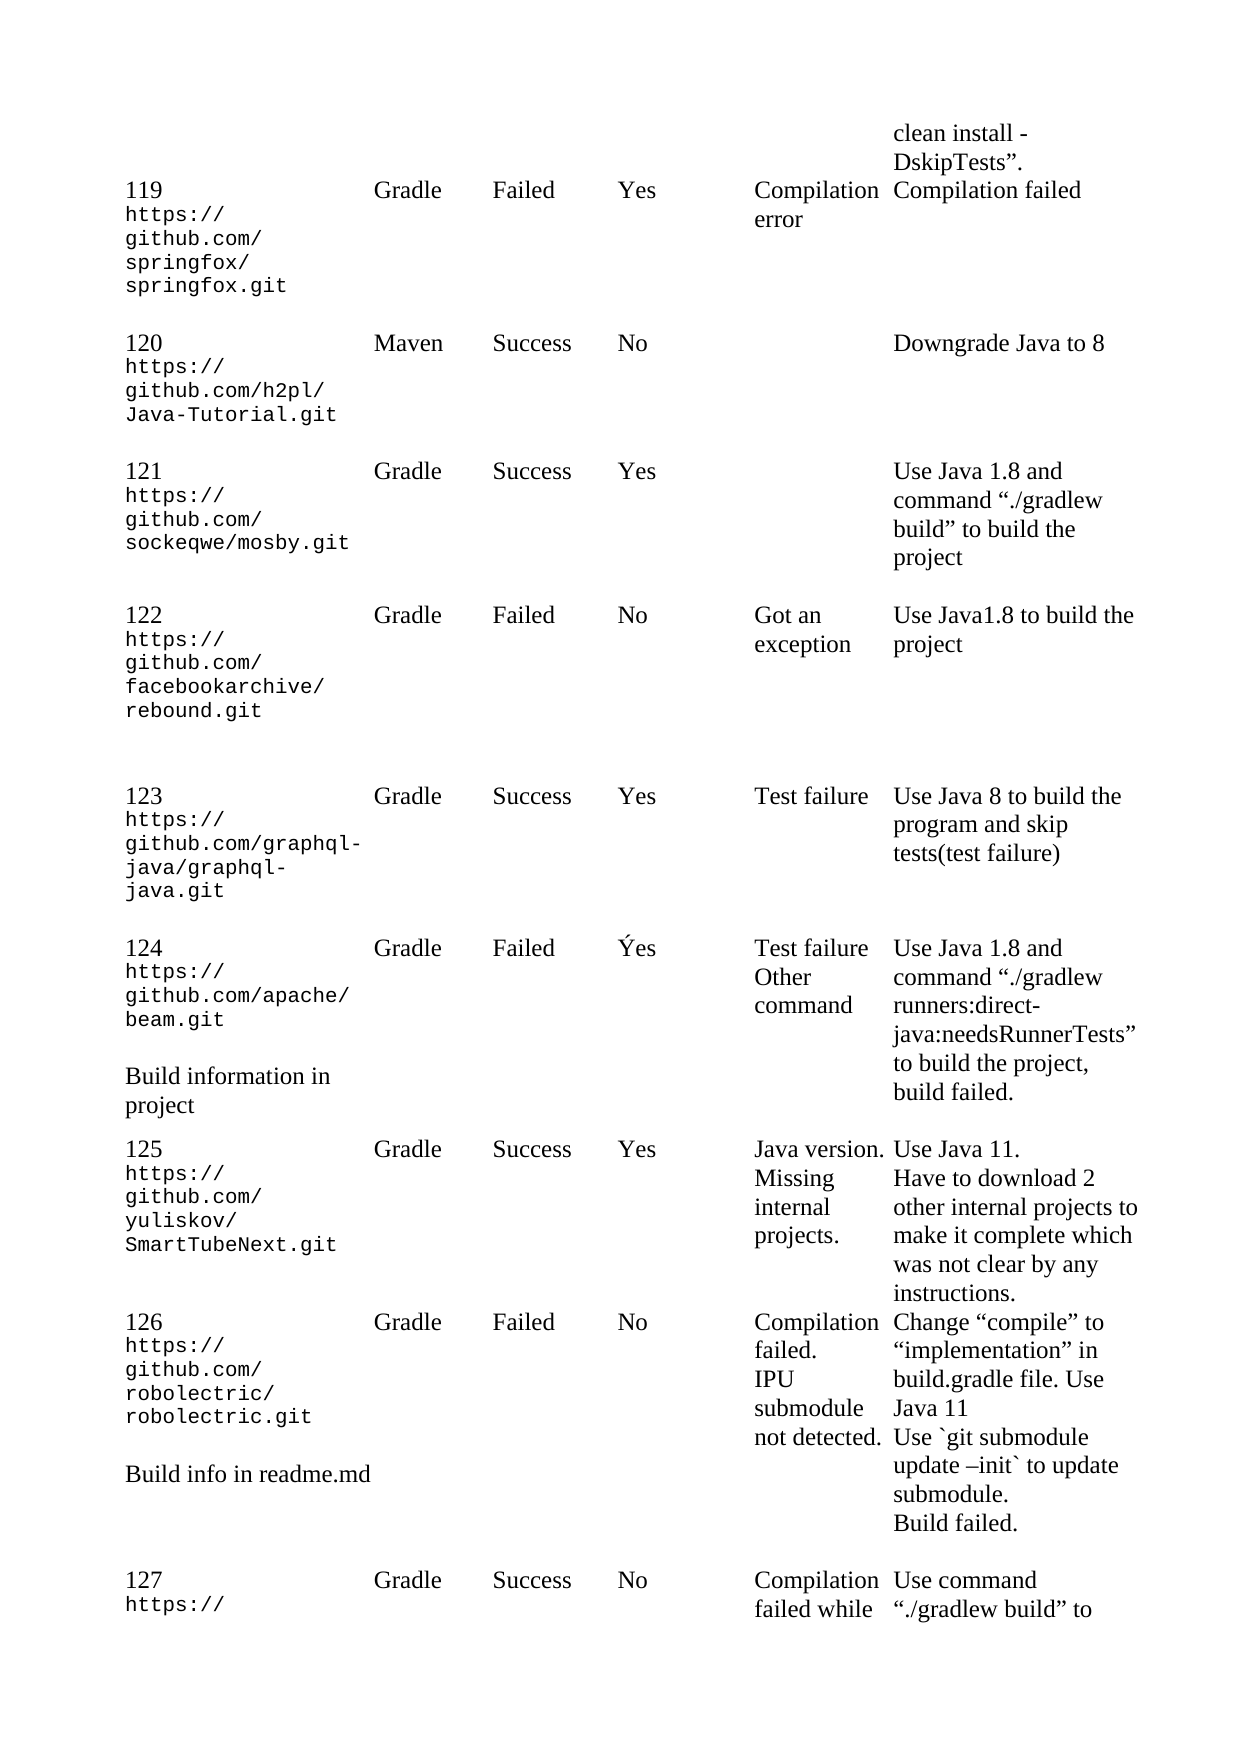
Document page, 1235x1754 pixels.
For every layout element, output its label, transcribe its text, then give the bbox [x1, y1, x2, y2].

table_cell Yes [617, 1134, 754, 1307]
table_cell Compilation error [754, 176, 893, 328]
table_cell Use Java 11. Have to download 2 other internal projects to make it complete which was not clear by any instructions. [893, 1134, 1145, 1307]
table_cell Success [493, 1134, 617, 1307]
table_cell 120 https://github.com/h2pl/Java-Tutorial.git [125, 328, 374, 456]
table_cell 125 https://github.com/yuliskov/SmartTubeNext.git [125, 1134, 374, 1307]
table_cell clean install -DskipTests”. [893, 118, 1145, 176]
table_cell 121 https://github.com/sockeqwe/mosby.git [125, 456, 374, 600]
table_cell Gradle [374, 1565, 492, 1623]
table_cell No [617, 600, 754, 752]
table_cell Yes [617, 456, 754, 600]
table_cell 119 https://github.com/springfox/springfox.git [125, 176, 374, 328]
table_cell Ýes [617, 933, 754, 1134]
table_cell 123 https://github.com/graphql-java/graphql-java.git [125, 781, 374, 933]
table_cell Yes [617, 176, 754, 328]
table_cell [617, 752, 754, 781]
table_cell No [617, 328, 754, 456]
table_cell Success [493, 328, 617, 456]
table_cell [493, 752, 617, 781]
table_cell Use command “./gradlew build” to [893, 1565, 1145, 1623]
table_cell [754, 328, 893, 456]
table_cell [374, 752, 492, 781]
table_cell 127 https:// [125, 1565, 374, 1623]
table_cell 122 https://github.com/facebookarchive/rebound.git [125, 600, 374, 752]
table_cell [617, 118, 754, 176]
table_cell Gradle [374, 456, 492, 600]
table_cell Gradle [374, 600, 492, 752]
table_cell [125, 752, 374, 781]
table_cell No [617, 1565, 754, 1623]
table_cell Success [493, 456, 617, 600]
table_cell Success [493, 1565, 617, 1623]
table_cell Java version. Missing internal projects. [754, 1134, 893, 1307]
table_cell [893, 752, 1145, 781]
table_cell Got an exception [754, 600, 893, 752]
table_cell Gradle [374, 781, 492, 933]
table_cell Downgrade Java to 8 [893, 328, 1145, 456]
table_cell Gradle [374, 1307, 492, 1565]
table_cell No [617, 1307, 754, 1565]
table_cell Use Java 8 to build the program and skip tests(test failure) [893, 781, 1145, 933]
table_cell Success [493, 781, 617, 933]
table_cell Gradle [374, 176, 492, 328]
table_cell Yes [617, 781, 754, 933]
table_cell Compilation failed [893, 176, 1145, 328]
table_cell Compilation failed. IPU submodule not detected. [754, 1307, 893, 1565]
table_cell Failed [493, 176, 617, 328]
table_cell Failed [493, 933, 617, 1134]
table_cell [125, 118, 374, 176]
table_cell Test failure Other command [754, 933, 893, 1134]
table_cell [374, 118, 492, 176]
table_cell Use Java1.8 to build the project [893, 600, 1145, 752]
table_cell Gradle [374, 933, 492, 1134]
table_cell Compilation failed while [754, 1565, 893, 1623]
table_cell 126 https://github.com/robolectric/robolectric.git Build info in readme.md [125, 1307, 374, 1565]
table_cell Use Java 1.8 and command “./gradlew runners:direct-java:needsRunnerTests” to build the project, build failed. [893, 933, 1145, 1134]
table_cell [754, 118, 893, 176]
table_cell Gradle [374, 1134, 492, 1307]
table_cell [754, 456, 893, 600]
table_cell Test failure [754, 781, 893, 933]
table_cell Failed [493, 1307, 617, 1565]
table_cell Maven [374, 328, 492, 456]
table_cell [754, 752, 893, 781]
table_cell Change “compile” to “implementation” in build.gradle file. Use Java 11 Use `git submodule update –init` to update submodule. Build failed. [893, 1307, 1145, 1565]
table_cell Failed [493, 600, 617, 752]
table_cell Use Java 1.8 and command “./gradlew build” to build the project [893, 456, 1145, 600]
table_cell [493, 118, 617, 176]
table_cell 124 https://github.com/apache/beam.git Build information in project [125, 933, 374, 1134]
